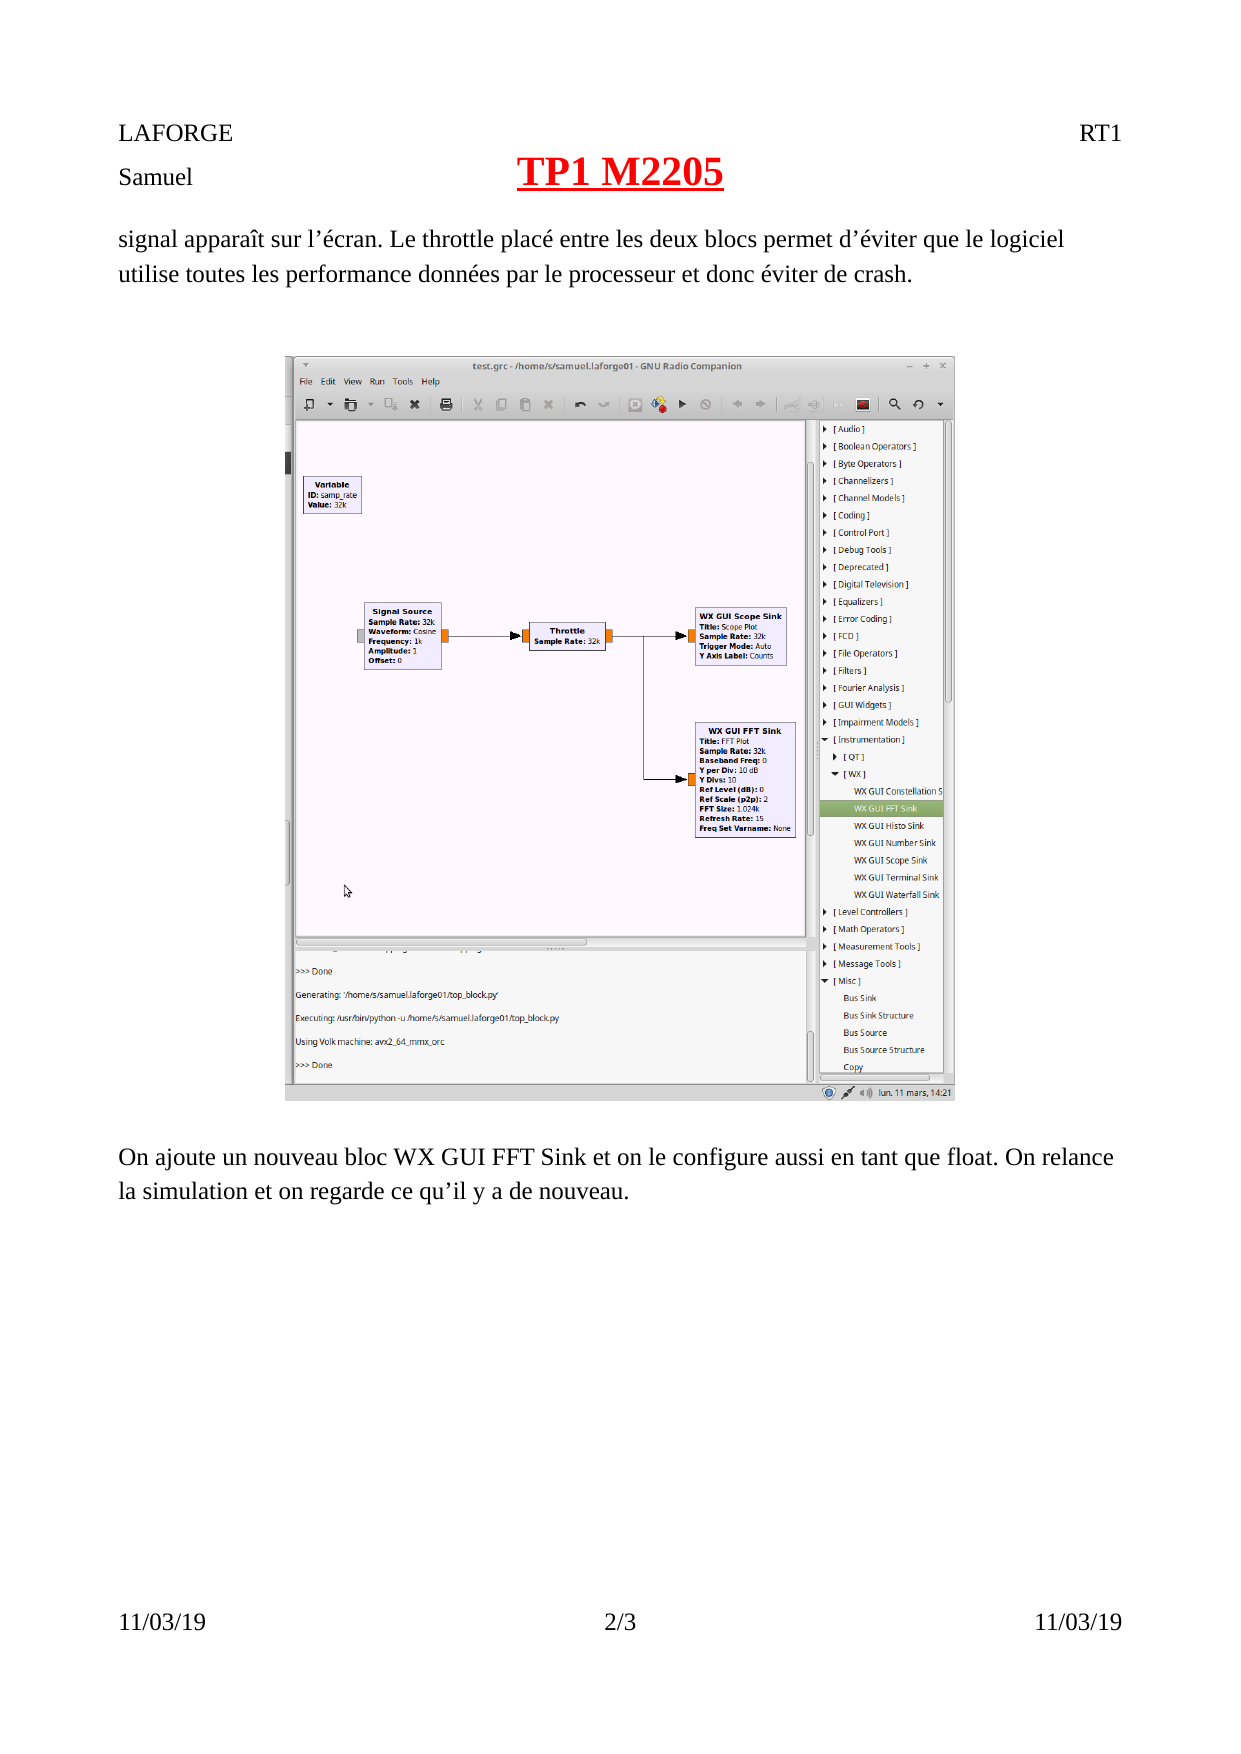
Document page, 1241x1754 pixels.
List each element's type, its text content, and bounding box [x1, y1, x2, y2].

text signal apparaît sur l’écran. Le throttle placé entre les deux blocs permet d’éviter que le logiciel utilise toutes les performance données par le processeur et donc éviter de crash. [118, 224, 1122, 287]
text On ajoute un nouveau bloc WX GUI FFT Sink et on le configure aussi en tant que float. On relance la simulation et on regarde ce qu’il y a de nouveau. [118, 1142, 1122, 1205]
